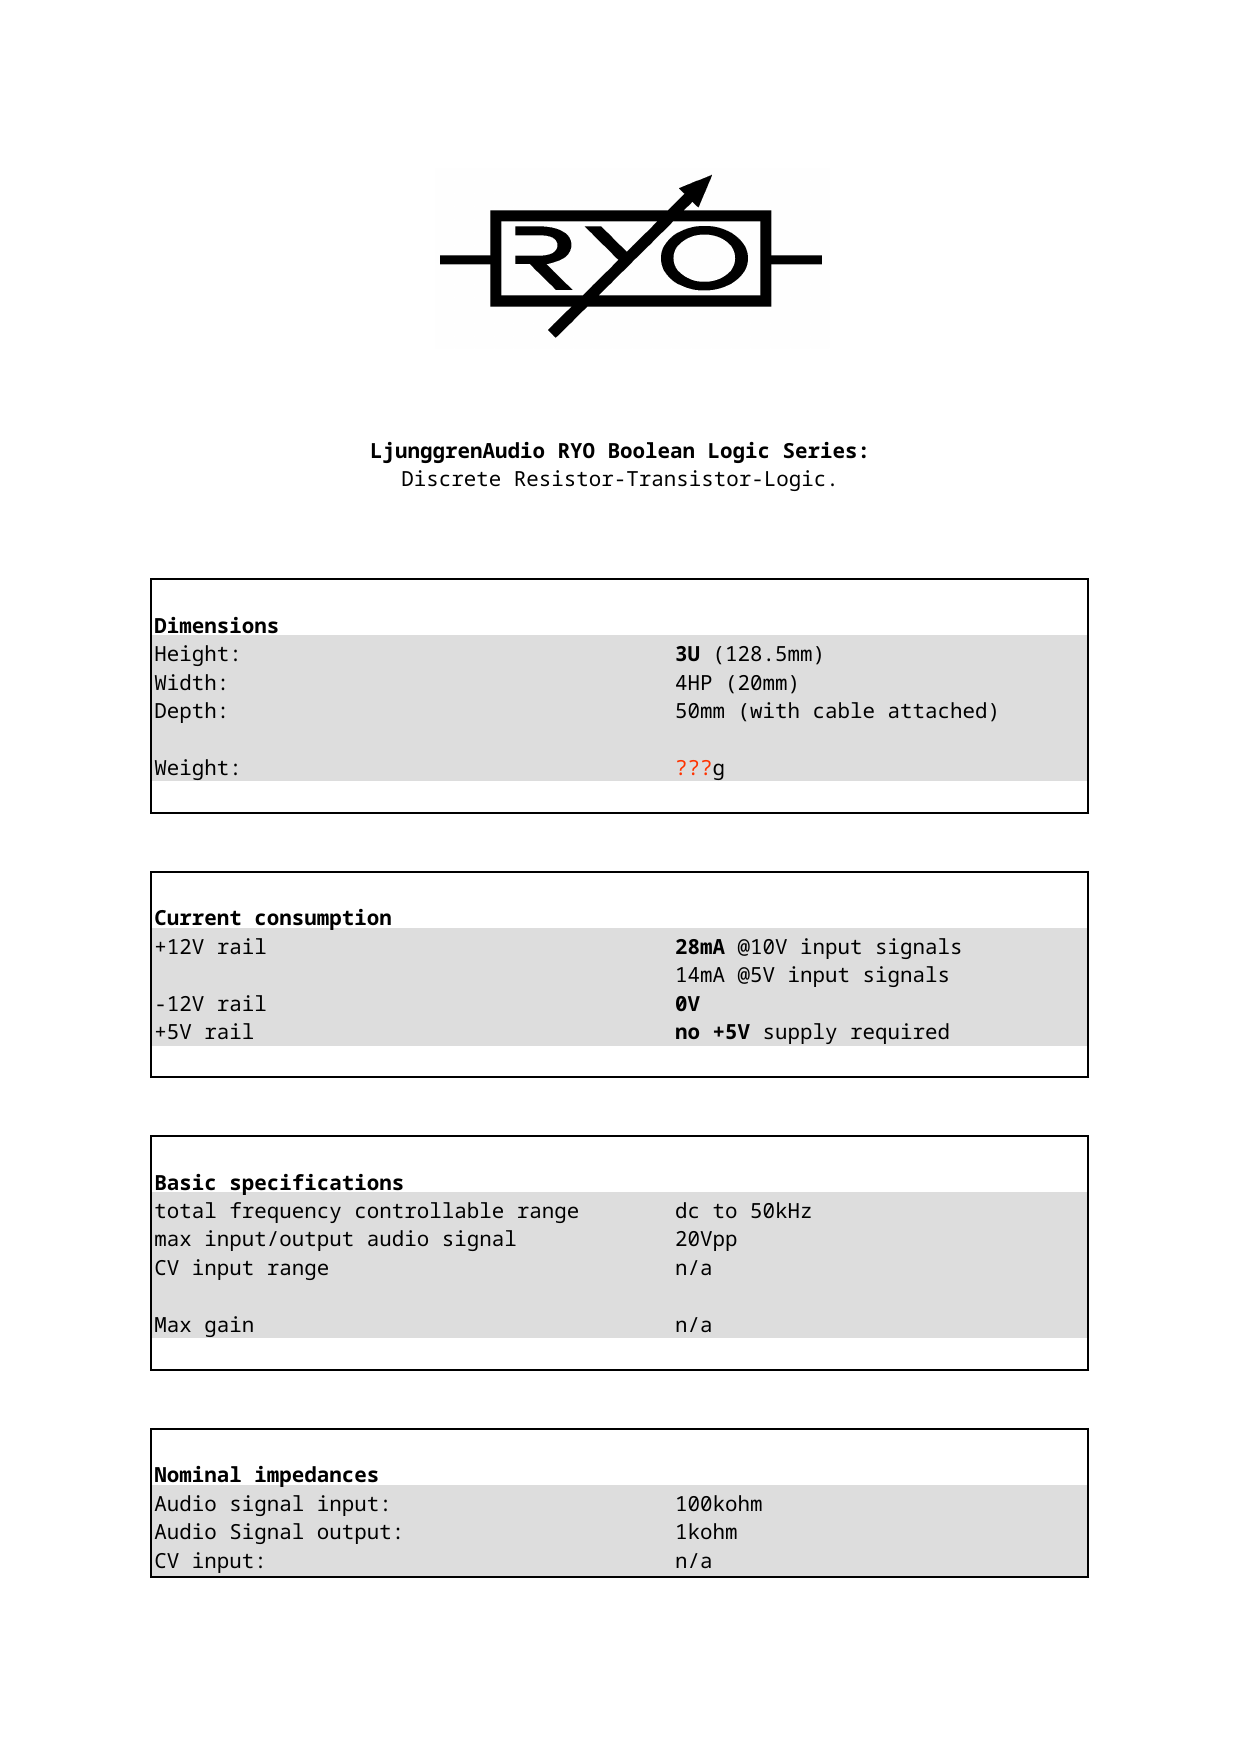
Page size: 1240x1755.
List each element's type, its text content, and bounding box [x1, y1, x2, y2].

text Height: 3U (128.5mm) [152, 635, 1087, 663]
text 14mA @5V input signals [152, 956, 1087, 984]
text Current consumption [152, 899, 1087, 928]
text CV input range n/a [152, 1249, 1087, 1277]
text -12V rail 0V [152, 984, 1087, 1013]
text max input/output audio signal 20Vpp [152, 1220, 1087, 1249]
picture [435, 168, 830, 349]
text Dimensions [152, 607, 1087, 635]
text Weight: ???g [152, 749, 1087, 781]
text CV input: n/a [152, 1542, 1087, 1576]
text Width: 4HP (20mm) [152, 663, 1087, 692]
text +12V rail 28mA @10V input signals [152, 928, 1087, 956]
text LjunggrenAudio RYO Boolean Logic Series: [150, 436, 1089, 464]
text +5V rail no +5V supply required [152, 1013, 1087, 1046]
text Depth: 50mm (with cable attached) [152, 692, 1087, 720]
text Audio signal input: 100kohm Audio Signal output: 1kohm [152, 1485, 1087, 1542]
text Discrete Resistor-Transistor-Logic. [150, 464, 1089, 493]
text total frequency controllable range dc to 50kHz [152, 1192, 1087, 1220]
text Nominal impedances [152, 1456, 1087, 1485]
text Max gain n/a [152, 1306, 1087, 1338]
text Basic specifications [152, 1163, 1087, 1192]
